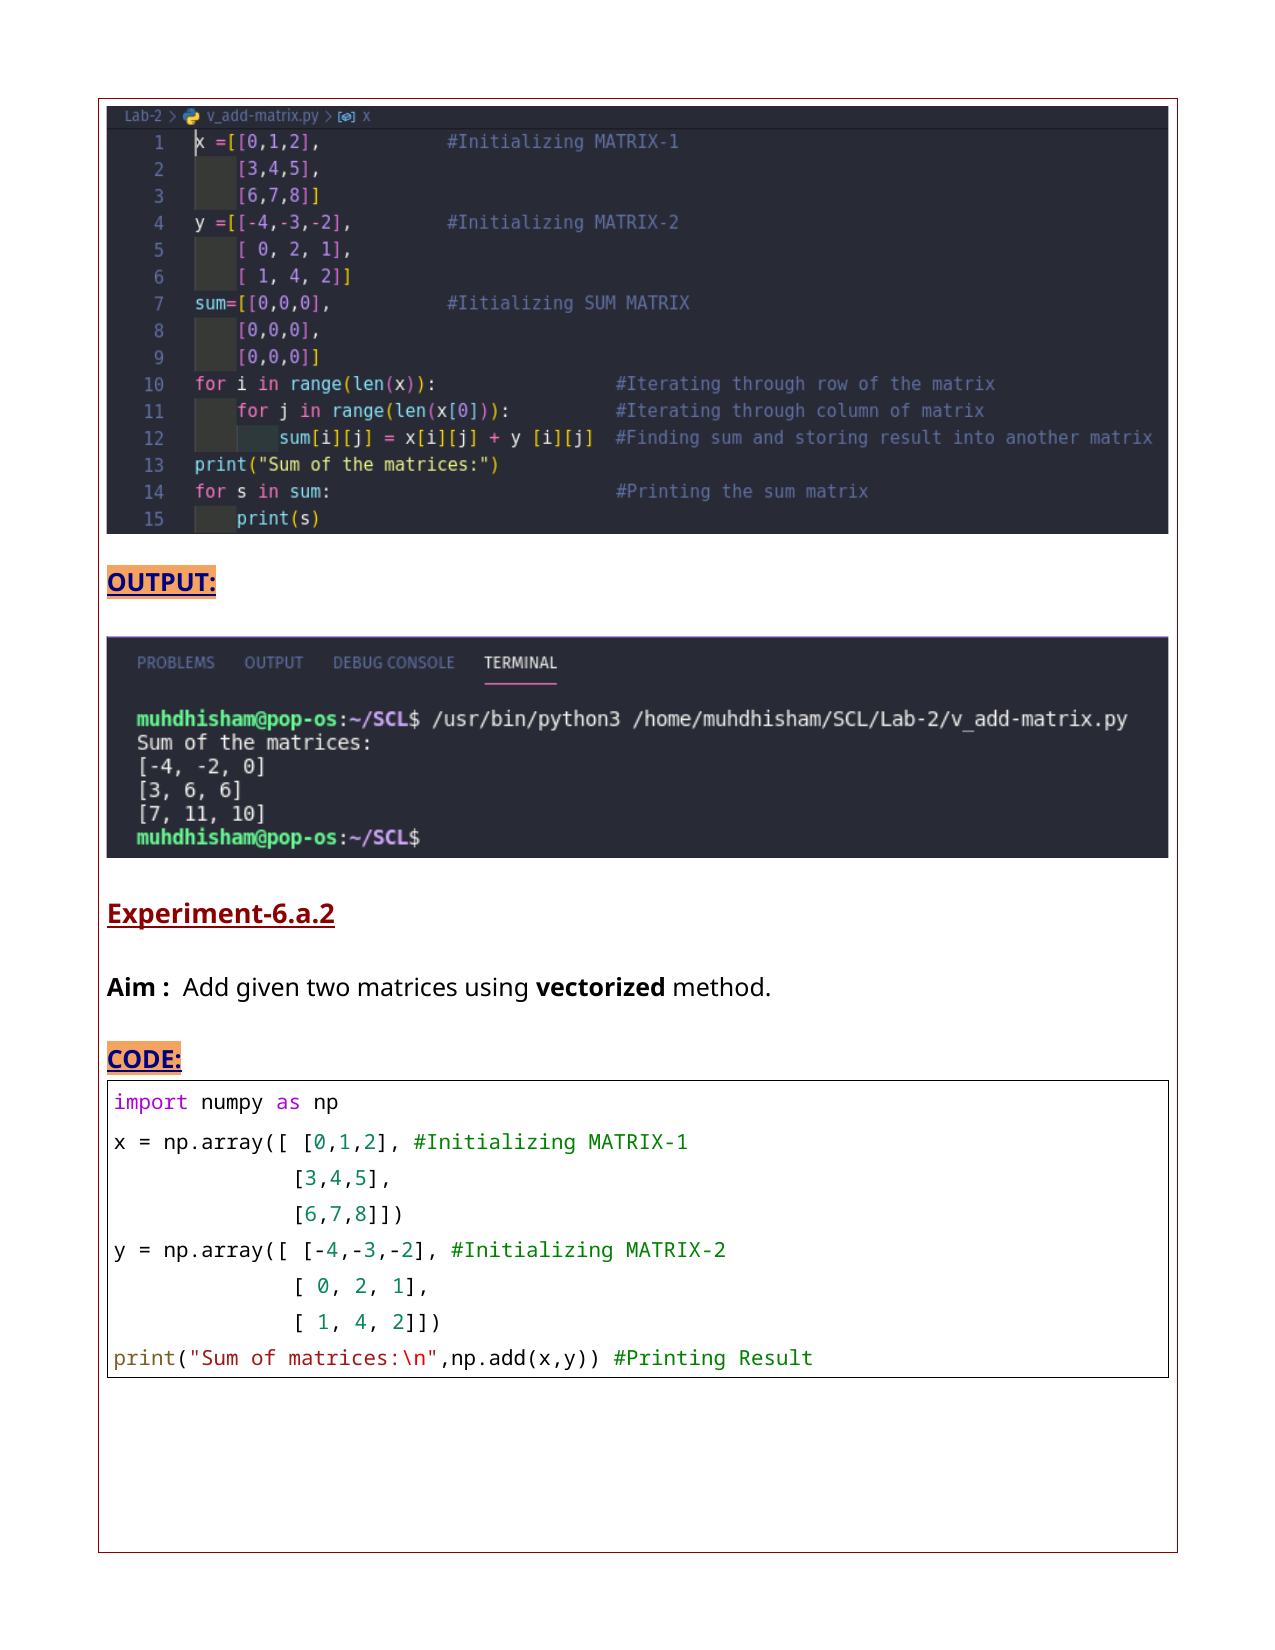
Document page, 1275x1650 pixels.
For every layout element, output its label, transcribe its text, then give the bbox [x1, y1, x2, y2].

text Experiment-6.a.2 [107, 894, 1168, 931]
text OUTPUT: [107, 565, 1168, 599]
text [ 1, 4, 2]]) [108, 1293, 1168, 1329]
picture [106, 636, 1169, 858]
text import numpy as np [108, 1081, 1168, 1113]
text Aim : Add given two matrices using vectorized method. [107, 969, 1168, 1003]
text x = np.array([ [0,1,2], #Initializing MATRIX-1 [108, 1113, 1168, 1149]
text [6,7,8]]) [108, 1185, 1168, 1221]
picture [106, 106, 1169, 534]
text CODE: [107, 1041, 1168, 1075]
text print("Sum of matrices:\n",np.add(x,y)) #Printing Result [108, 1329, 1168, 1377]
text y = np.array([ [-4,-3,-2], #Initializing MATRIX-2 [108, 1221, 1168, 1257]
text [3,4,5], [108, 1149, 1168, 1185]
text [ 0, 2, 1], [108, 1257, 1168, 1293]
